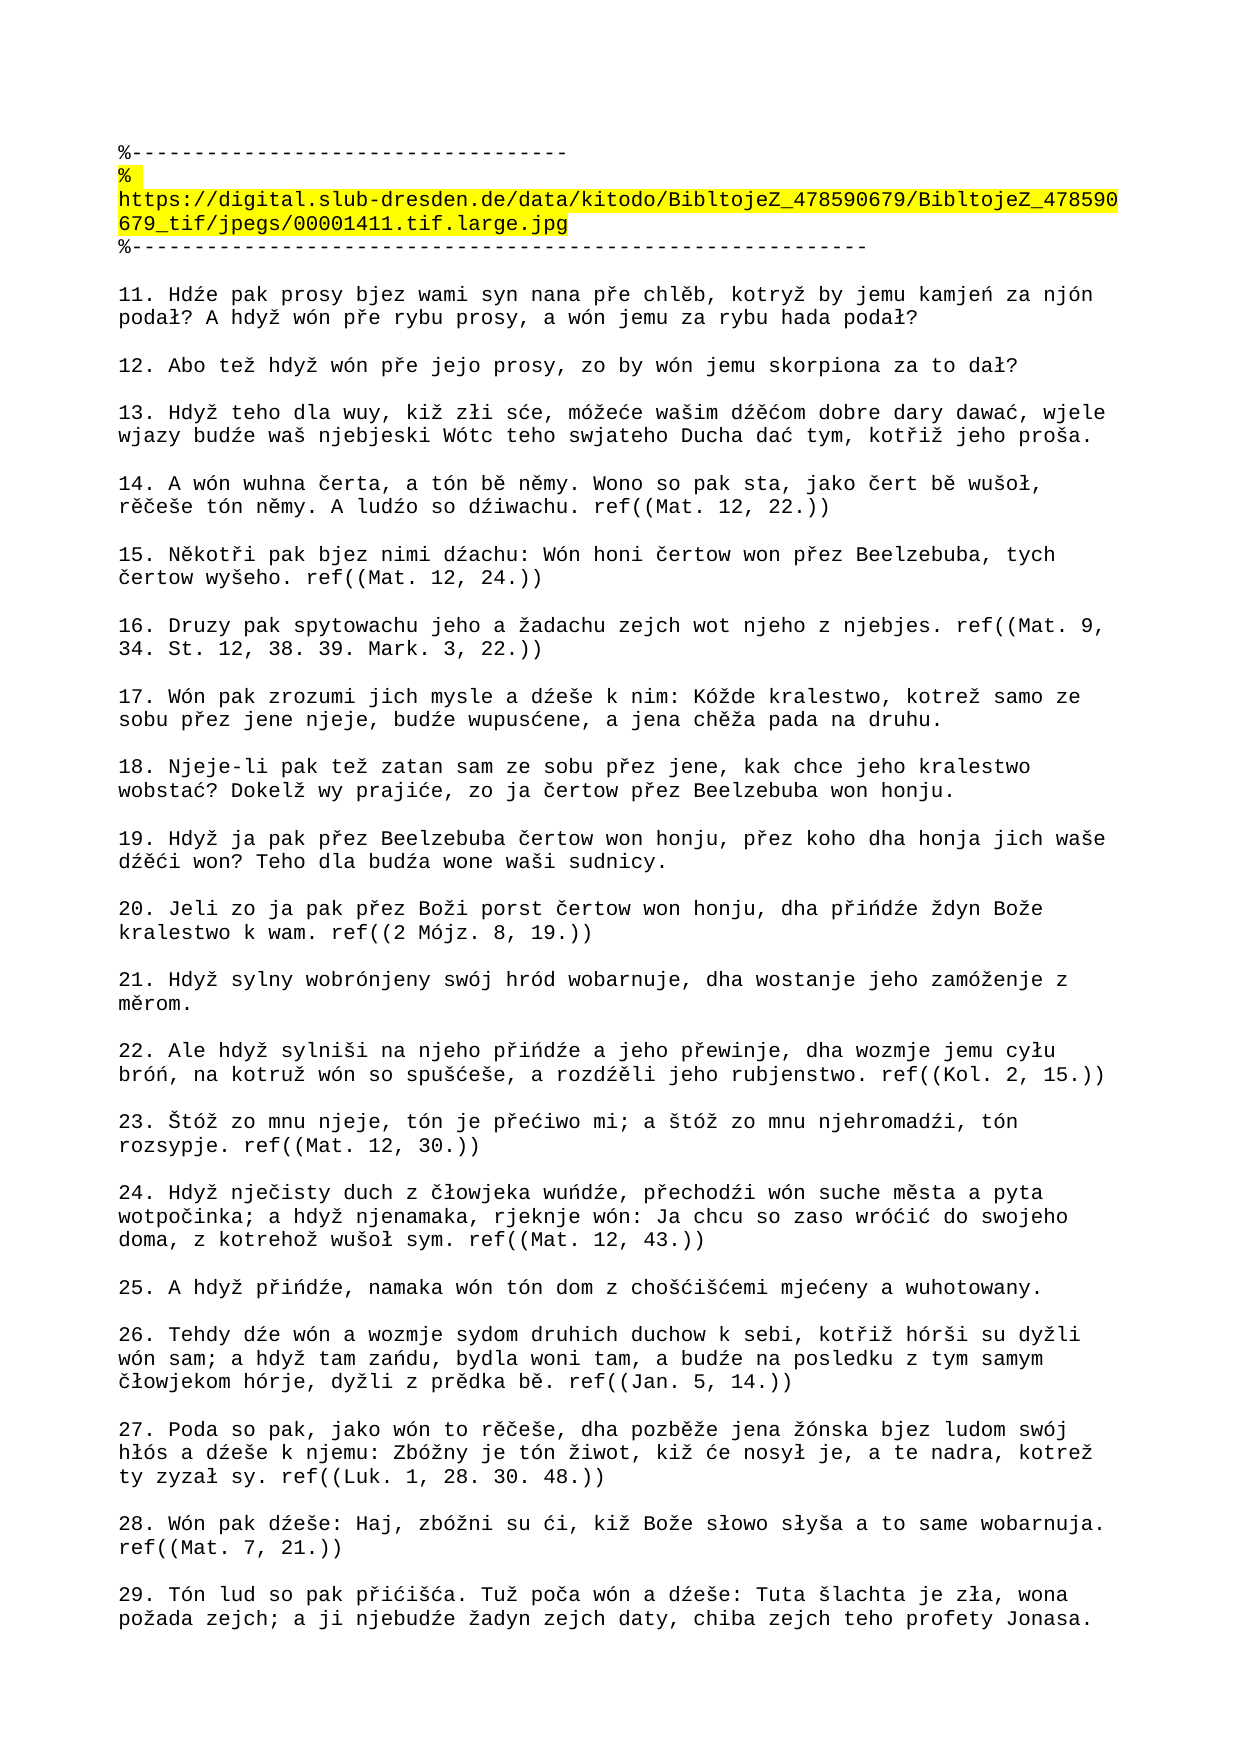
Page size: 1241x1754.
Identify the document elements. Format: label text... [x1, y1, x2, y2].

text 17. Wón pak zrozumi jich mysle a dźeše k nim: Kóžde kralestwo, kotrež samo ze sobu přez jene njeje, budźe wupusćene, a jena chěža pada na druhu. [118, 686, 1122, 733]
text 26. Tehdy dźe wón a wozmje sydom druhich duchow k sebi, kotřiž hórši su dyžli wón sam; a hdyž tam zańdu, bydla woni tam, a budźe na posledku z tym samym čłowjekom hórje, dyžli z prědka bě. ref((Jan. 5, 14.)) [118, 1324, 1122, 1395]
text 28. Wón pak dźeše: Haj, zbóžni su ći, kiž Bože słowo słyša a to same wobarnuja. ref((Mat. 7, 21.)) [118, 1513, 1122, 1561]
text %----------------------------------- [118, 142, 1122, 165]
text 25. A hdyž přińdźe, namaka wón tón dom z chošćišćemi mjećeny a wuhotowany. [118, 1277, 1122, 1300]
text 12. Abo tež hdyž wón pře jejo prosy, zo by wón jemu skorpiona za to dał? [118, 354, 1122, 378]
text 24. Hdyž nječisty duch z čłowjeka wuńdźe, přechodźi wón suche města a pyta wotpočinka; a hdyž njenamaka, rjeknje wón: Ja chcu so zaso wróćić do swojeho doma, z kotrehož wušoł sym. ref((Mat. 12, 43.)) [118, 1182, 1122, 1253]
text 29. Tón lud so pak přićišća. Tuž poča wón a dźeše: Tuta šlachta je zła, wona požada zejch; a ji njebudźe žadyn zejch daty, chiba zejch teho profety Jonasa. [118, 1584, 1122, 1631]
text 11. Hdźe pak prosy bjez wami syn nana pře chlěb, kotryž by jemu kamjeń za njón podał? A hdyž wón pře rybu prosy, a wón jemu za rybu hada podał? [118, 284, 1122, 331]
text 27. Poda so pak, jako wón to rěčeše, dha pozběže jena žónska bjez ludom swój hłós a dźeše k njemu: Zbóžny je tón žiwot, kiž će nosył je, a te nadra, kotrež ty zyzał sy. ref((Luk. 1, 28. 30. 48.)) [118, 1419, 1122, 1489]
text 15. Někotři pak bjez nimi dźachu: Wón honi čertow won přez Beelzebuba, tych čertow wyšeho. ref((Mat. 12, 24.)) [118, 544, 1122, 591]
text 19. Hdyž ja pak přez Beelzebuba čertow won honju, přez koho dha honja jich waše dźěći won? Teho dla budźa wone waši sudnicy. [118, 827, 1122, 875]
text 20. Jeli zo ja pak přez Boži porst čertow won honju, dha přińdźe ždyn Bože kralestwo k wam. ref((2 Mójz. 8, 19.)) [118, 898, 1122, 946]
text % https://digital.slub-dresden.de/data/kitodo/BibltojeZ_478590679/BibltojeZ_478590679_tif/jpegs/00001411.tif.large.jpg [118, 165, 1122, 236]
text 18. Njeje-li pak tež zatan sam ze sobu přez jene, kak chce jeho kralestwo wobstać? Dokelž wy prajiće, zo ja čertow přez Beelzebuba won honju. [118, 757, 1122, 804]
text %----------------------------------------------------------- [118, 236, 1122, 260]
text 23. Štóž zo mnu njeje, tón je přećiwo mi; a štóž zo mnu njehromadźi, tón rozsypje. ref((Mat. 12, 30.)) [118, 1111, 1122, 1158]
text 22. Ale hdyž sylniši na njeho přińdźe a jeho přewinje, dha wozmje jemu cyłu bróń, na kotruž wón so spušćeše, a rozdźěli jeho rubjenstwo. ref((Kol. 2, 15.)) [118, 1040, 1122, 1088]
text 21. Hdyž sylny wobrónjeny swój hród wobarnuje, dha wostanje jeho zamóženje z měrom. [118, 969, 1122, 1017]
text 13. Hdyž teho dla wuy, kiž złi sće, móžeće wašim dźěćom dobre dary dawać, wjele wjazy budźe waš njebjeski Wótc teho swjateho Ducha dać tym, kotřiž jeho proša. [118, 402, 1122, 449]
text 16. Druzy pak spytowachu jeho a žadachu zejch wot njeho z njebjes. ref((Mat. 9, 34. St. 12, 38. 39. Mark. 3, 22.)) [118, 615, 1122, 662]
text 14. A wón wuhna čerta, a tón bě němy. Wono so pak sta, jako čert bě wušoł, rěčeše tón němy. A ludźo so dźiwachu. ref((Mat. 12, 22.)) [118, 473, 1122, 520]
